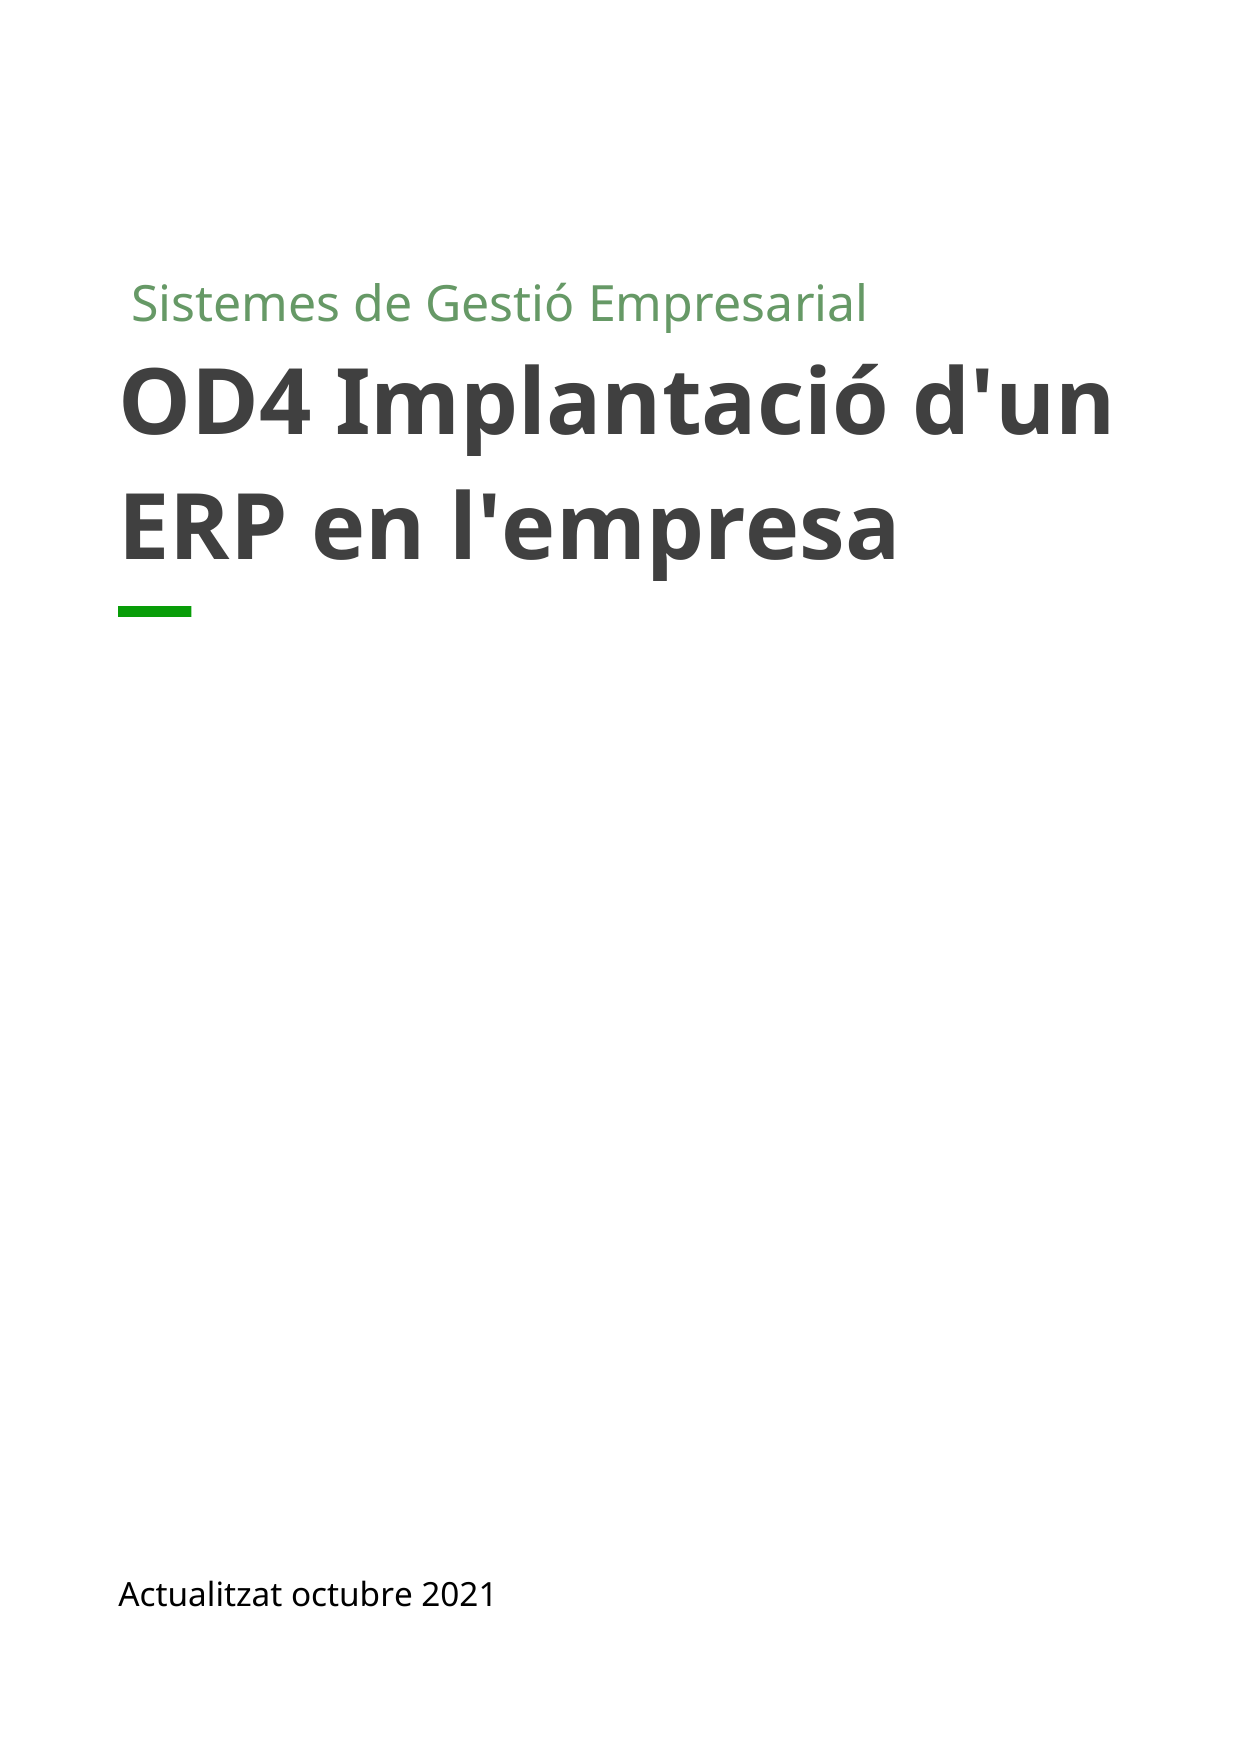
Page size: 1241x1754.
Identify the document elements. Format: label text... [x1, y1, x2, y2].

title Sistemes de Gestió Empresarial OD4 Implantació d'un ERP en l'empresa [118, 268, 1122, 586]
text Actualitzat octubre 2021 [118, 1571, 1122, 1616]
picture [118, 606, 192, 617]
